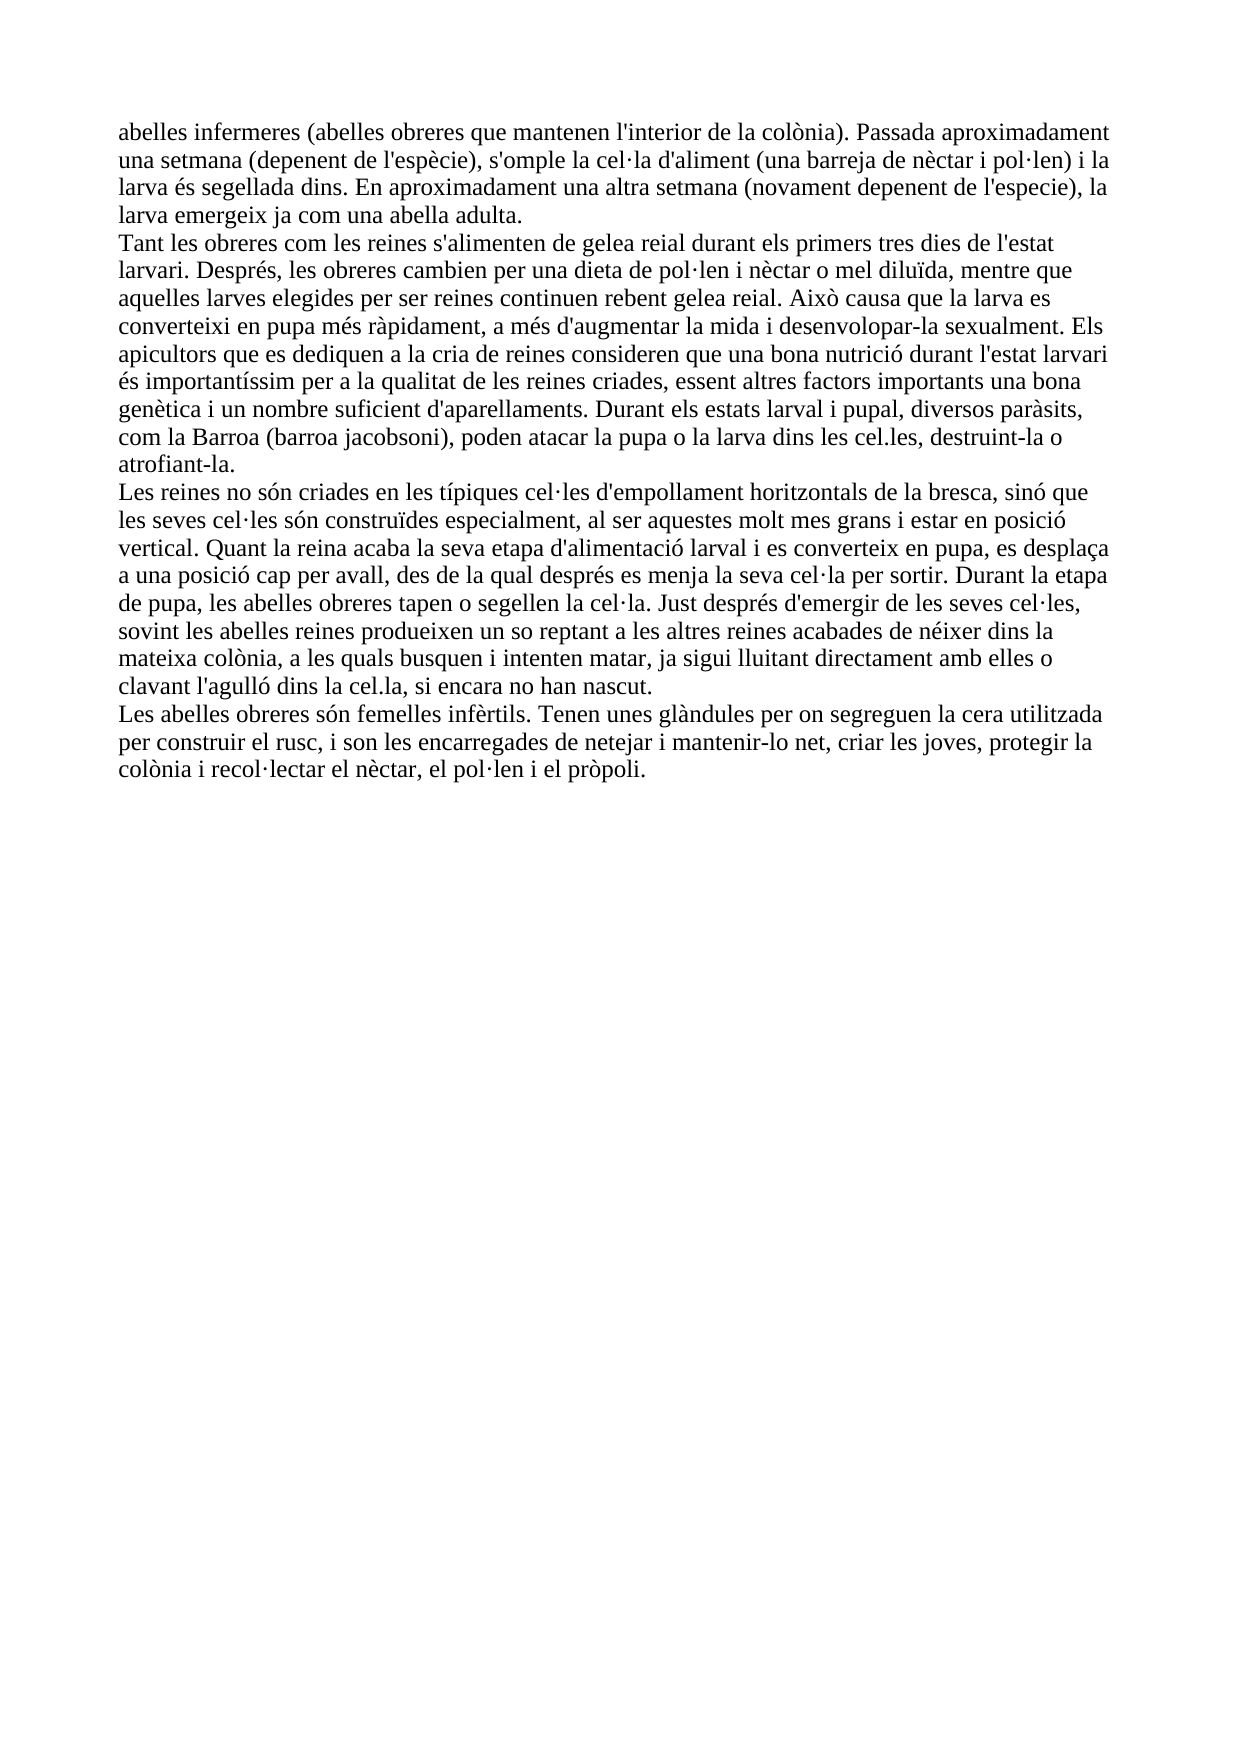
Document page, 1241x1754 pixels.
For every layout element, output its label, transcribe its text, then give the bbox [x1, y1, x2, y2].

text Les abelles obreres són femelles infèrtils. Tenen unes glàndules per on segreguen la cera utilitzada per construir el rusc, i son les encarregades de netejar i mantenir-lo net, criar les joves, protegir la colònia i recol·lectar el nèctar, el pol·len i el pròpoli. [118, 700, 1122, 783]
text Les reines no són criades en les típiques cel·les d'empollament horitzontals de la bresca, sinó que les seves cel·les són construïdes especialment, al ser aquestes molt mes grans i estar en posició vertical. Quant la reina acaba la seva etapa d'alimentació larval i es converteix en pupa, es desplaça a una posició cap per avall, des de la qual després es menja la seva cel·la per sortir. Durant la etapa de pupa, les abelles obreres tapen o segellen la cel·la. Just després d'emergir de les seves cel·les, sovint les abelles reines produeixen un so reptant a les altres reines acabades de néixer dins la mateixa colònia, a les quals busquen i intenten matar, ja sigui lluitant directament amb elles o clavant l'agulló dins la cel.la, si encara no han nascut. [118, 478, 1122, 700]
text abelles infermeres (abelles obreres que mantenen l'interior de la colònia). Passada aproximadament una setmana (depenent de l'espècie), s'omple la cel·la d'aliment (una barreja de nèctar i pol·len) i la larva és segellada dins. En aproximadament una altra setmana (novament depenent de l'especie), la larva emergeix ja com una abella adulta. [118, 118, 1122, 229]
text Tant les obreres com les reines s'alimenten de gelea reial durant els primers tres dies de l'estat larvari. Després, les obreres cambien per una dieta de pol·len i nèctar o mel diluïda, mentre que aquelles larves elegides per ser reines continuen rebent gelea reial. Això causa que la larva es converteixi en pupa més ràpidament, a més d'augmentar la mida i desenvolopar-la sexualment. Els apicultors que es dediquen a la cria de reines consideren que una bona nutrició durant l'estat larvari és importantíssim per a la qualitat de les reines criades, essent altres factors importants una bona genètica i un nombre suficient d'aparellaments. Durant els estats larval i pupal, diversos paràsits, com la Barroa (barroa jacobsoni), poden atacar la pupa o la larva dins les cel.les, destruint-la o atrofiant-la. [118, 229, 1122, 478]
